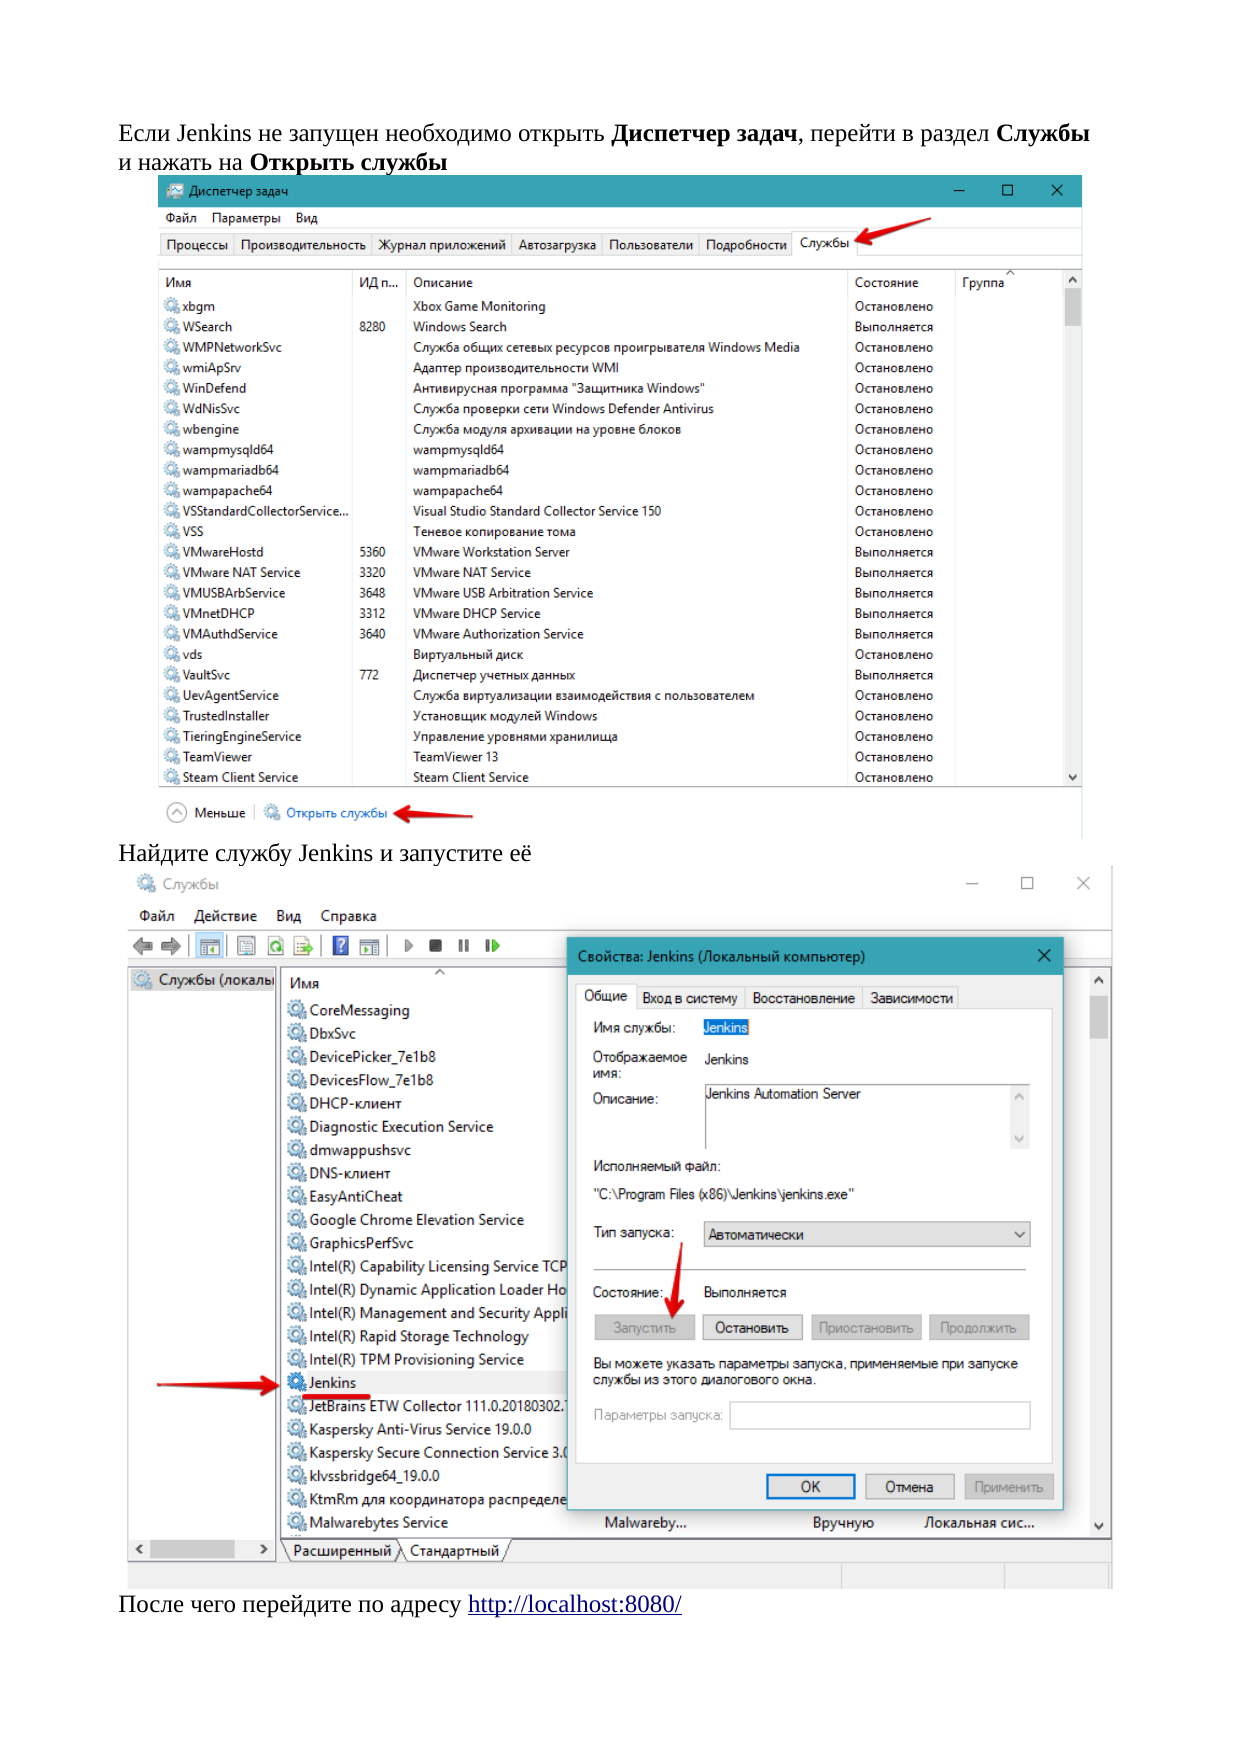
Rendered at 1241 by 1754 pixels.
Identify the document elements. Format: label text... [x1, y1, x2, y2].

text и нажать на Открыть службы [118, 147, 1122, 176]
text Найдите службу Jenkins и запустите её [118, 176, 1122, 867]
text После чего перейдите по адресу http://localhost:8080/ [118, 867, 1122, 1617]
picture [158, 175, 1083, 839]
text Если Jenkins не запущен необходимо открыть Диспетчер задач, перейти в раздел Службы [118, 118, 1122, 147]
picture [127, 866, 1113, 1589]
